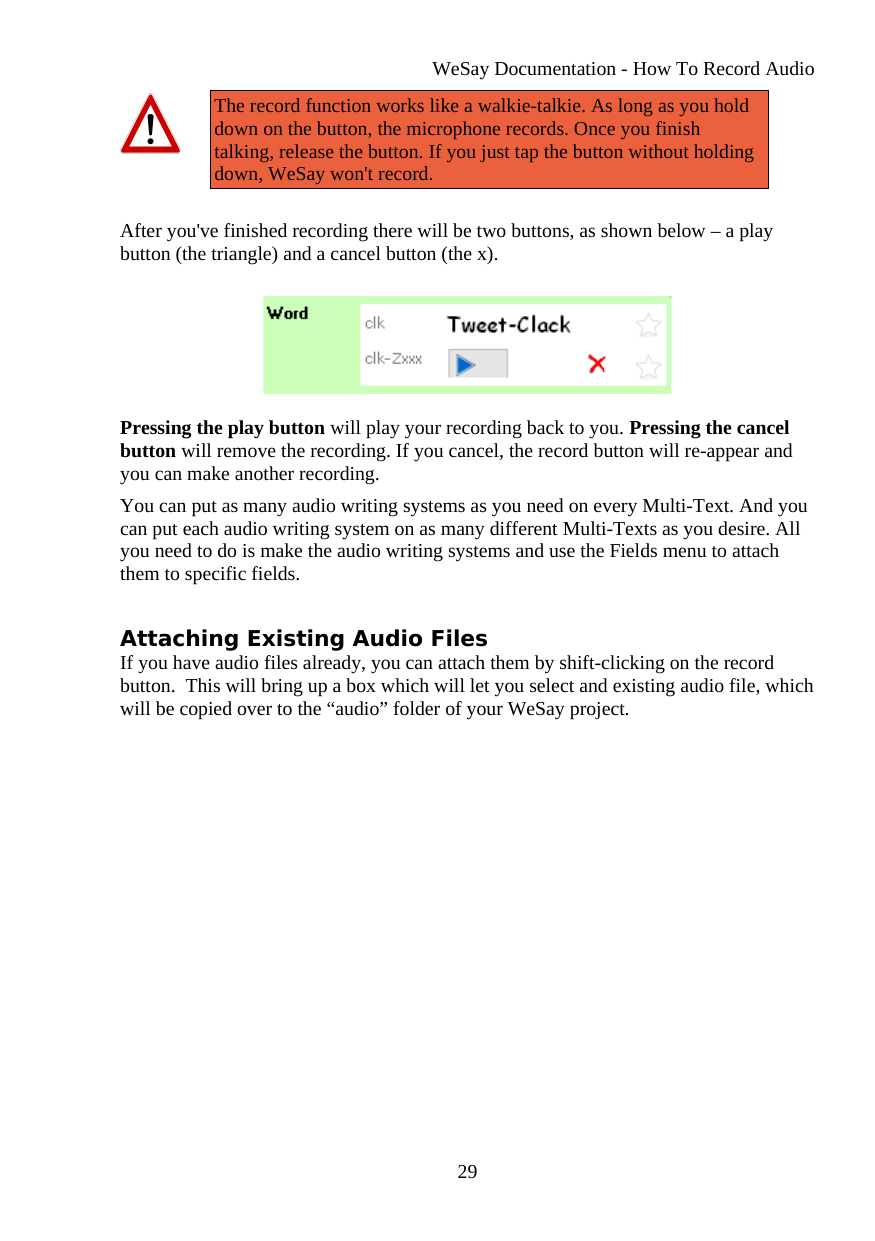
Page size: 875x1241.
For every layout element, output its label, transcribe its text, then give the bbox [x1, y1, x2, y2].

text The record function works like a walkie-talkie. As long as you hold down on the button, the microphone records. Once you finish talking, release the button. If you just tap the button without holding down, WeSay won't record. [211, 91, 768, 188]
subtitle Attaching Existing Audio Files [120, 626, 814, 651]
text If you have audio files already, you can attach them by shift-clicking on the record button. This will bring up a box which will let you select and existing audio file, which will be copied over to the “audio” folder of your WeSay project. [120, 651, 814, 719]
picture [120, 93, 181, 154]
text Pressing the play button will play your recording back to you. Pressing the cancel button will remove the recording. If you cancel, the record button will re-appear and you can make another recording. [120, 274, 814, 485]
text After you've finished recording there will be two buttons, as shown below – a play button (the triangle) and a cancel button (the x). [120, 219, 814, 265]
picture [263, 296, 672, 394]
text You can put as many audio writing systems as you need on every Multi-Text. And you can put each audio writing system on as many different Multi-Texts as you desire. All you need to do is make the audio writing systems and use the Fields menu to attach them to specific fields. [120, 494, 814, 585]
